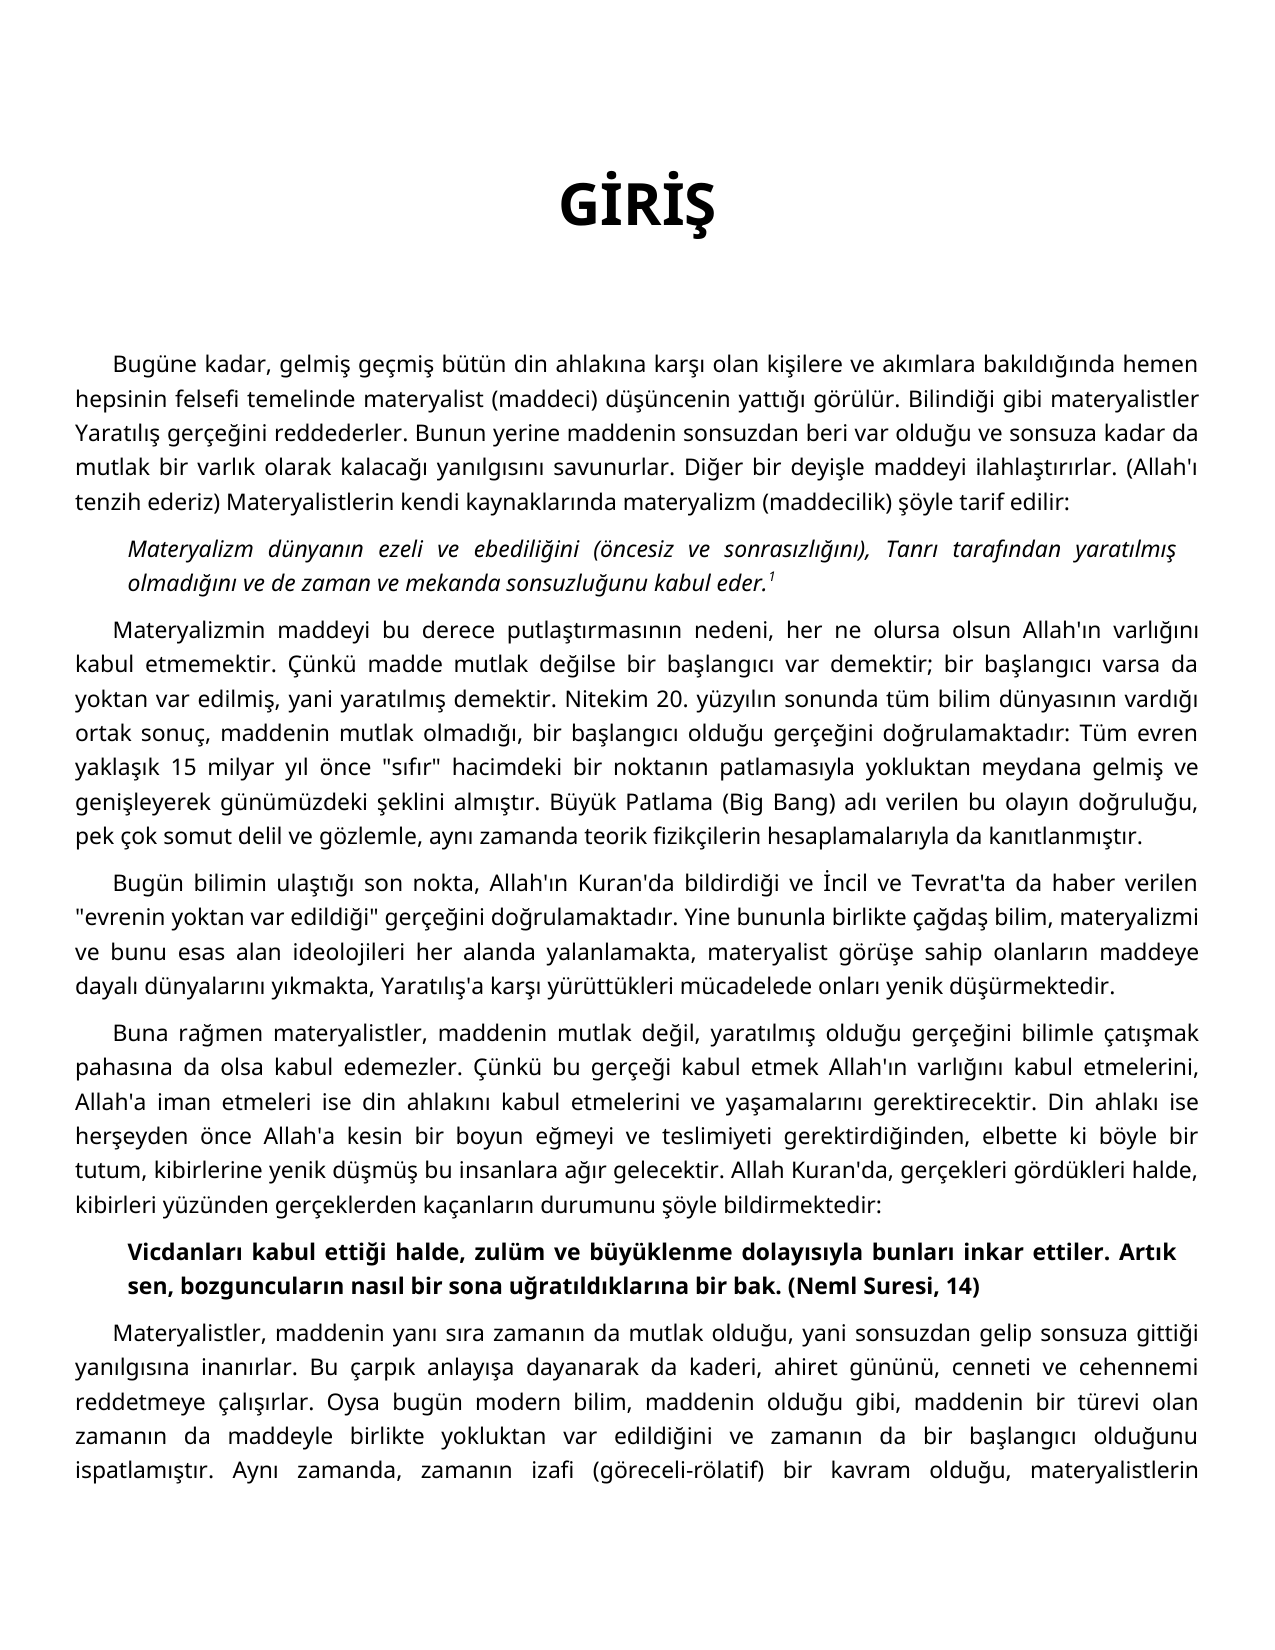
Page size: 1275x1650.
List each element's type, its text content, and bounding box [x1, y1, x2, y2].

text Materyalizm dünyanın ezeli ve ebediliğini (öncesiz ve sonrasızlığını), Tanrı tarafından yaratılmış olmadığını ve de zaman ve mekanda sonsuzluğunu kabul eder.1 [127, 533, 1177, 598]
subtitle GİRİŞ [75, 162, 1200, 242]
text Bugüne kadar, gelmiş geçmiş bütün din ahlakına karşı olan kişilere ve akımlara bakıldığında hemen hepsinin felsefi temelinde materyalist (maddeci) düşüncenin yattığı görülür. Bilindiği gibi materyalistler Yaratılış gerçeğini reddederler. Bunun yerine maddenin sonsuzdan beri var olduğu ve sonsuza kadar da mutlak bir varlık olarak kalacağı yanılgısını savunurlar. Diğer bir deyişle maddeyi ilahlaştırırlar. (Allah'ı tenzih ederiz) Materyalistlerin kendi kaynaklarında materyalizm (maddecilik) şöyle tarif edilir: [75, 348, 1200, 517]
text Materyalizmin maddeyi bu derece putlaştırmasının nedeni, her ne olursa olsun Allah'ın varlığını kabul etmemektir. Çünkü madde mutlak değilse bir başlangıcı var demektir; bir başlangıcı varsa da yoktan var edilmiş, yani yaratılmış demektir. Nitekim 20. yüzyılın sonunda tüm bilim dünyasının vardığı ortak sonuç, maddenin mutlak olmadığı, bir başlangıcı olduğu gerçeğini doğrulamaktadır: Tüm evren yaklaşık 15 milyar yıl önce "sıfır" hacimdeki bir noktanın patlamasıyla yokluktan meydana gelmiş ve genişleyerek günümüzdeki şeklini almıştır. Büyük Patlama (Big Bang) adı verilen bu olayın doğruluğu, pek çok somut delil ve gözlemle, aynı zamanda teorik fizikçilerin hesaplamalarıyla da kanıtlanmıştır. [75, 614, 1200, 851]
text Buna rağmen materyalistler, maddenin mutlak değil, yaratılmış olduğu gerçeğini bilimle çatışmak pahasına da olsa kabul edemezler. Çünkü bu gerçeği kabul etmek Allah'ın varlığını kabul etmelerini, Allah'a iman etmeleri ise din ahlakını kabul etmelerini ve yaşamalarını gerektirecektir. Din ahlakı ise herşeyden önce Allah'a kesin bir boyun eğmeyi ve teslimiyeti gerektirdiğinden, elbette ki böyle bir tutum, kibirlerine yenik düşmüş bu insanlara ağır gelecektir. Allah Kuran'da, gerçekleri gördükleri halde, kibirleri yüzünden gerçeklerden kaçanların durumunu şöyle bildirmektedir: [75, 1017, 1200, 1220]
text Vicdanları kabul ettiği halde, zulüm ve büyüklenme dolayısıyla bunları inkar ettiler. Artık sen, bozguncuların nasıl bir sona uğratıldıklarına bir bak. (Neml Suresi, 14) [127, 1236, 1177, 1301]
text Materyalistler, maddenin yanı sıra zamanın da mutlak olduğu, yani sonsuzdan gelip sonsuza gittiği yanılgısına inanırlar. Bu çarpık anlayışa dayanarak da kaderi, ahiret gününü, cenneti ve cehennemi reddetmeye çalışırlar. Oysa bugün modern bilim, maddenin olduğu gibi, maddenin bir türevi olan zamanın da maddeyle birlikte yokluktan var edildiğini ve zamanın da bir başlangıcı olduğunu ispatlamıştır. Aynı zamanda, zamanın izafi (göreceli-rölatif) bir kavram olduğu, materyalistlerin [75, 1317, 1200, 1486]
text Bugün bilimin ulaştığı son nokta, Allah'ın Kuran'da bildirdiği ve İncil ve Tevrat'ta da haber verilen "evrenin yoktan var edildiği" gerçeğini doğrulamaktadır. Yine bununla birlikte çağdaş bilim, materyalizmi ve bunu esas alan ideolojileri her alanda yalanlamakta, materyalist görüşe sahip olanların maddeye dayalı dünyalarını yıkmakta, Yaratılış'a karşı yürüttükleri mücadelede onları yenik düşürmektedir. [75, 867, 1200, 1001]
